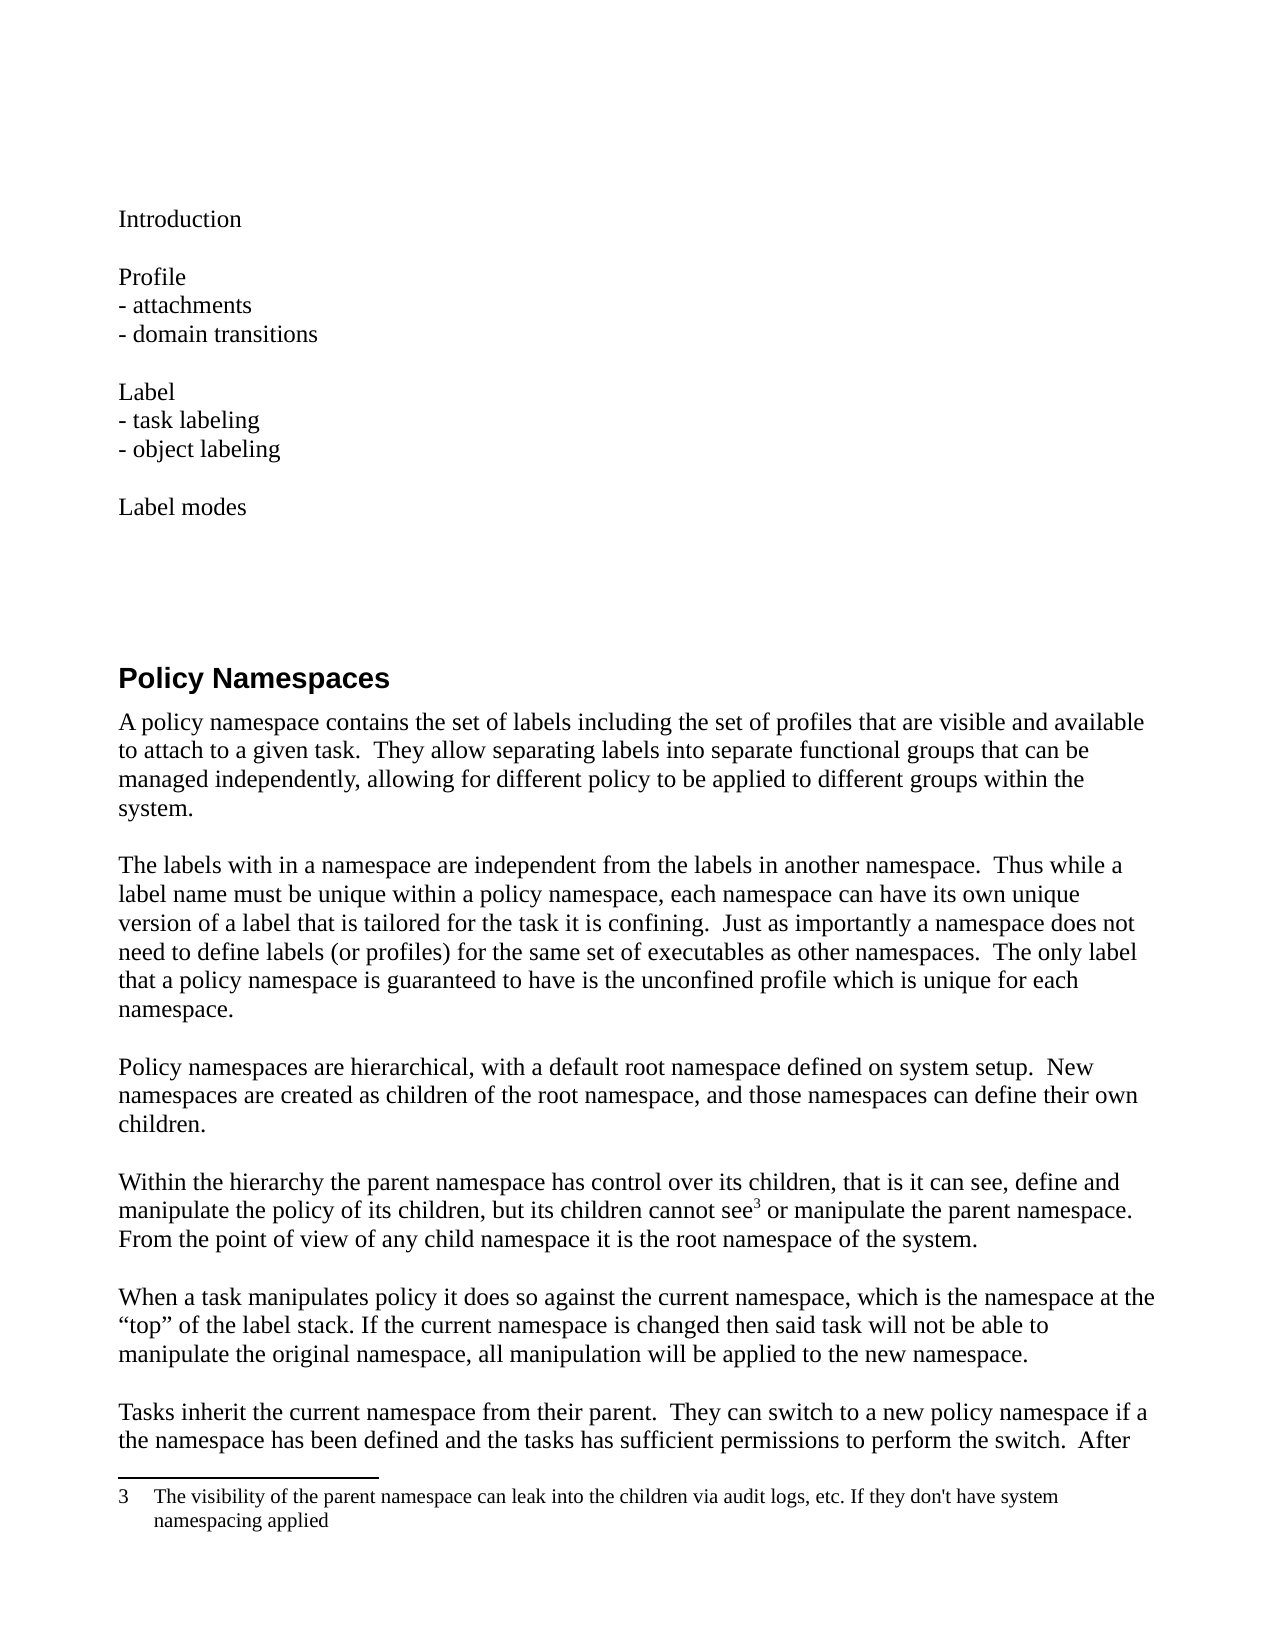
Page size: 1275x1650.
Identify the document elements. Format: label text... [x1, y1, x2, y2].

text Label modes [118, 492, 1157, 521]
text The visibility of the parent namespace can leak into the children via audit logs, etc. If they don't have system namespacing applied [118, 1484, 1157, 1532]
text Policy namespaces are hierarchical, with a default root namespace defined on system setup. New namespaces are created as children of the root namespace, and those namespaces can define their own children. [118, 1052, 1157, 1138]
text Label [118, 377, 1157, 406]
text When a task manipulates policy it does so against the current namespace, which is the namespace at the “top” of the label stack. If the current namespace is changed then said task will not be able to manipulate the original namespace, all manipulation will be applied to the new namespace. [118, 1282, 1157, 1368]
text Introduction [118, 204, 1157, 233]
text - object labeling [118, 434, 1157, 463]
text A policy namespace contains the set of labels including the set of profiles that are visible and available to attach to a given task. They allow separating labels into separate functional groups that can be managed independently, allowing for different policy to be applied to different groups within the system. [118, 707, 1157, 822]
text - task labeling [118, 406, 1157, 434]
text - domain transitions [118, 319, 1157, 348]
text Within the hierarchy the parent namespace has control over its children, that is it can see, define and manipulate the policy of its children, but its children cannot see or manipulate the parent namespace. From the point of view of any child namespace it is the root namespace of the system. [118, 1167, 1157, 1253]
text Tasks inherit the current namespace from their parent. They can switch to a new policy namespace if a the namespace has been defined and the tasks has sufficient permissions to perform the switch. After [118, 1397, 1157, 1454]
text Profile [118, 262, 1157, 291]
text The labels with in a namespace are independent from the labels in another namespace. Thus while a label name must be unique within a policy namespace, each namespace can have its own unique version of a label that is tailored for the task it is confining. Just as importantly a namespace does not need to define labels (or profiles) for the same set of executables as other namespaces. The only label that a policy namespace is guaranteed to have is the unconfined profile which is unique for each namespace. [118, 850, 1157, 1023]
text - attachments [118, 291, 1157, 319]
subtitle Policy Namespaces [118, 661, 1157, 694]
